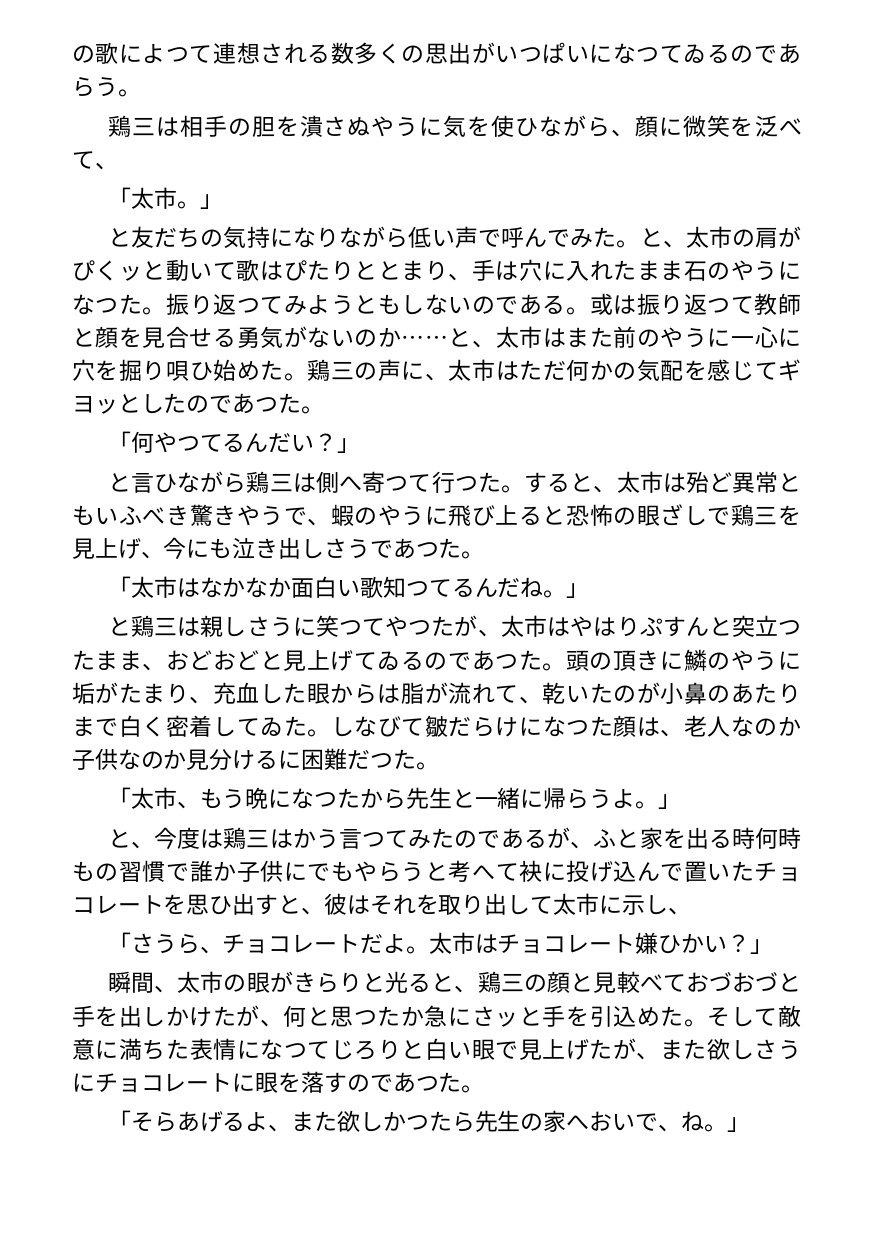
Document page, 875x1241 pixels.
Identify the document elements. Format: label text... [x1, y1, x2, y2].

text 「さうら、チョコレートだよ。太市はチョコレート嫌ひかい？」 [72, 926, 802, 959]
text 「太市、もう晩になつたから先生と一緒に帰らうよ。」 [72, 781, 802, 814]
text 「そらあげるよ、また欲しかつたら先生の家へおいで、ね。」 [72, 1104, 802, 1137]
text と友だちの気持になりながら低い声で呼んでみた。と、太市の肩がぴくッと動いて歌はぴたりととまり、手は穴に入れたまま石のやうになつた。振り返つてみようともしないのである。或は振り返つて教師と顔を見合せる勇気がないのか……と、太市はまた前のやうに一心に穴を掘り唄ひ始めた。鶏三の声に、太市はただ何かの気配を感じてギヨッとしたのであつた。 [72, 220, 802, 419]
text 「太市はなかなか面白い歌知つてるんだね。」 [72, 570, 802, 603]
text 「何やつてるんだい？」 [72, 425, 802, 458]
text 鶏三は相手の胆を潰さぬやうに気を使ひながら、顔に微笑を泛べて、 [72, 108, 802, 175]
text と言ひながら鶏三は側へ寄つて行つた。すると、太市は殆ど異常ともいふべき驚きやうで、蝦のやうに飛び上ると恐怖の眼ざしで鶏三を見上げ、今にも泣き出しさうであつた。 [72, 464, 802, 564]
text 瞬間、太市の眼がきらりと光ると、鶏三の顔と見較べておづおづと手を出しかけたが、何と思つたか急にさッと手を引込めた。そして敵意に満ちた表情になつてじろりと白い眼で見上げたが、また欲しさうにチョコレートに眼を落すのであつた。 [72, 965, 802, 1098]
text と鶏三は親しさうに笑つてやつたが、太市はやはりぷすんと突立つたまま、おどおどと見上げてゐるのであつた。頭の頂きに鱗のやうに垢がたまり、充血した眼からは脂が流れて、乾いたのが小鼻のあたりまで白く密着してゐた。しなびて皺だらけになつた顔は、老人なのか子供なのか見分けるに困難だつた。 [72, 609, 802, 775]
text と、今度は鶏三はかう言つてみたのであるが、ふと家を出る時何時もの習慣で誰か子供にでもやらうと考へて袂に投げ込んで置いたチョコレートを思ひ出すと、彼はそれを取り出して太市に示し、 [72, 821, 802, 920]
text の歌によつて連想される数多くの思出がいつぱいになつてゐるのであらう。 [72, 36, 802, 102]
text 「太市。」 [72, 181, 802, 214]
